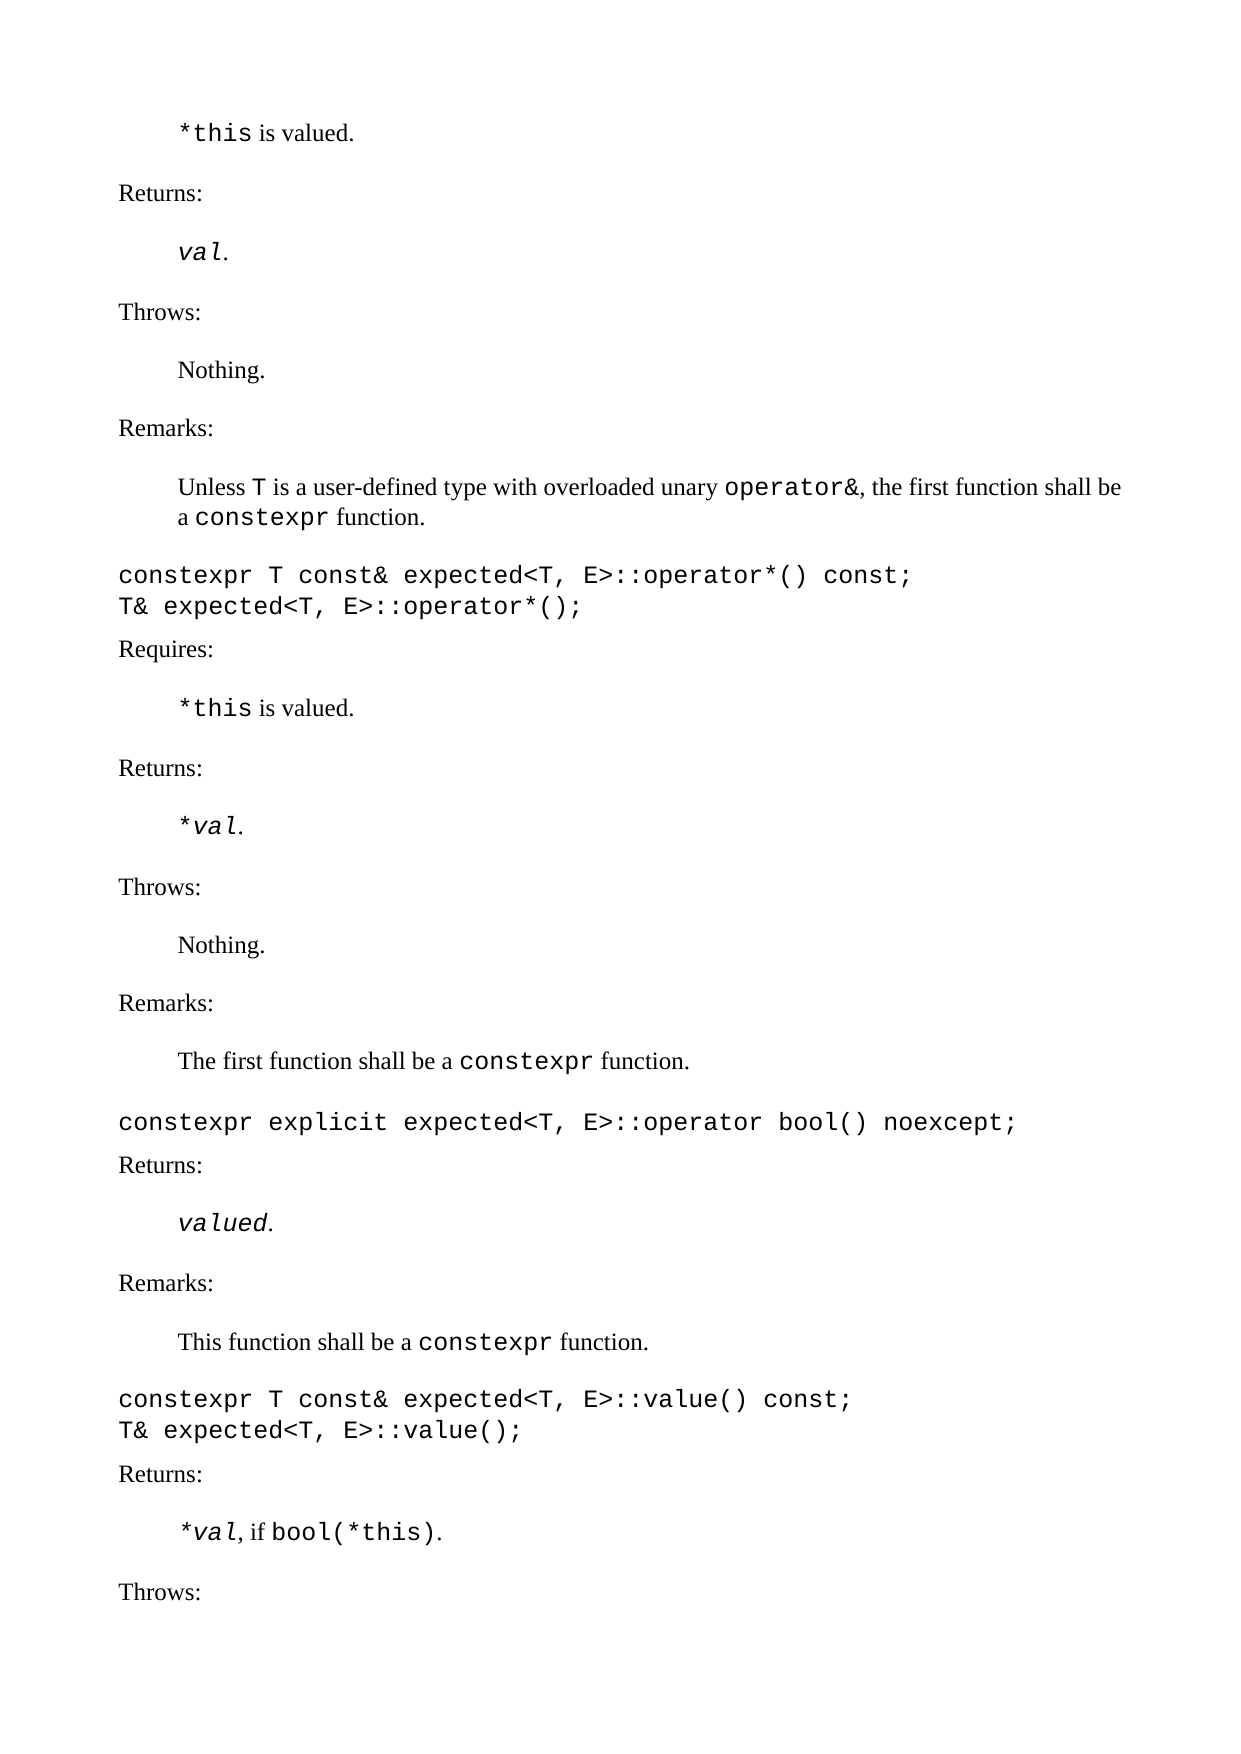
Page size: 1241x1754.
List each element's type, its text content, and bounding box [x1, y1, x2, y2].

list The first function shall be a constexpr function. [177, 1046, 1122, 1077]
list Nothing. [177, 355, 1122, 384]
list *this is valued. [177, 118, 1122, 149]
text constexpr T const& expected<T, E>::operator*() const; T& expected<T, E>::operator*(); [118, 563, 1122, 622]
list val. [177, 237, 1122, 267]
list *val, if bool(*this). [177, 1517, 1122, 1548]
subtitle Returns: [118, 178, 1122, 207]
text constexpr T const& expected<T, E>::value() const; T& expected<T, E>::value(); [118, 1387, 1122, 1446]
list Nothing. [177, 930, 1122, 958]
subtitle Throws: [118, 872, 1122, 900]
list valued. [177, 1208, 1122, 1239]
list This function shall be a constexpr function. [177, 1327, 1122, 1357]
list *this is valued. [177, 693, 1122, 723]
subtitle Returns: [118, 1459, 1122, 1487]
subtitle Throws: [118, 1577, 1122, 1606]
subtitle Remarks: [118, 1268, 1122, 1297]
subtitle Remarks: [118, 413, 1122, 442]
text constexpr explicit expected<T, E>::operator bool() noexcept; [118, 1107, 1122, 1137]
subtitle Throws: [118, 297, 1122, 326]
subtitle Remarks: [118, 988, 1122, 1017]
subtitle Returns: [118, 1150, 1122, 1179]
list *val. [177, 811, 1122, 842]
subtitle Requires: [118, 634, 1122, 663]
list Unless T is a user-defined type with overloaded unary operator&, the first function shall be a constexpr function. [177, 472, 1122, 533]
subtitle Returns: [118, 753, 1122, 782]
